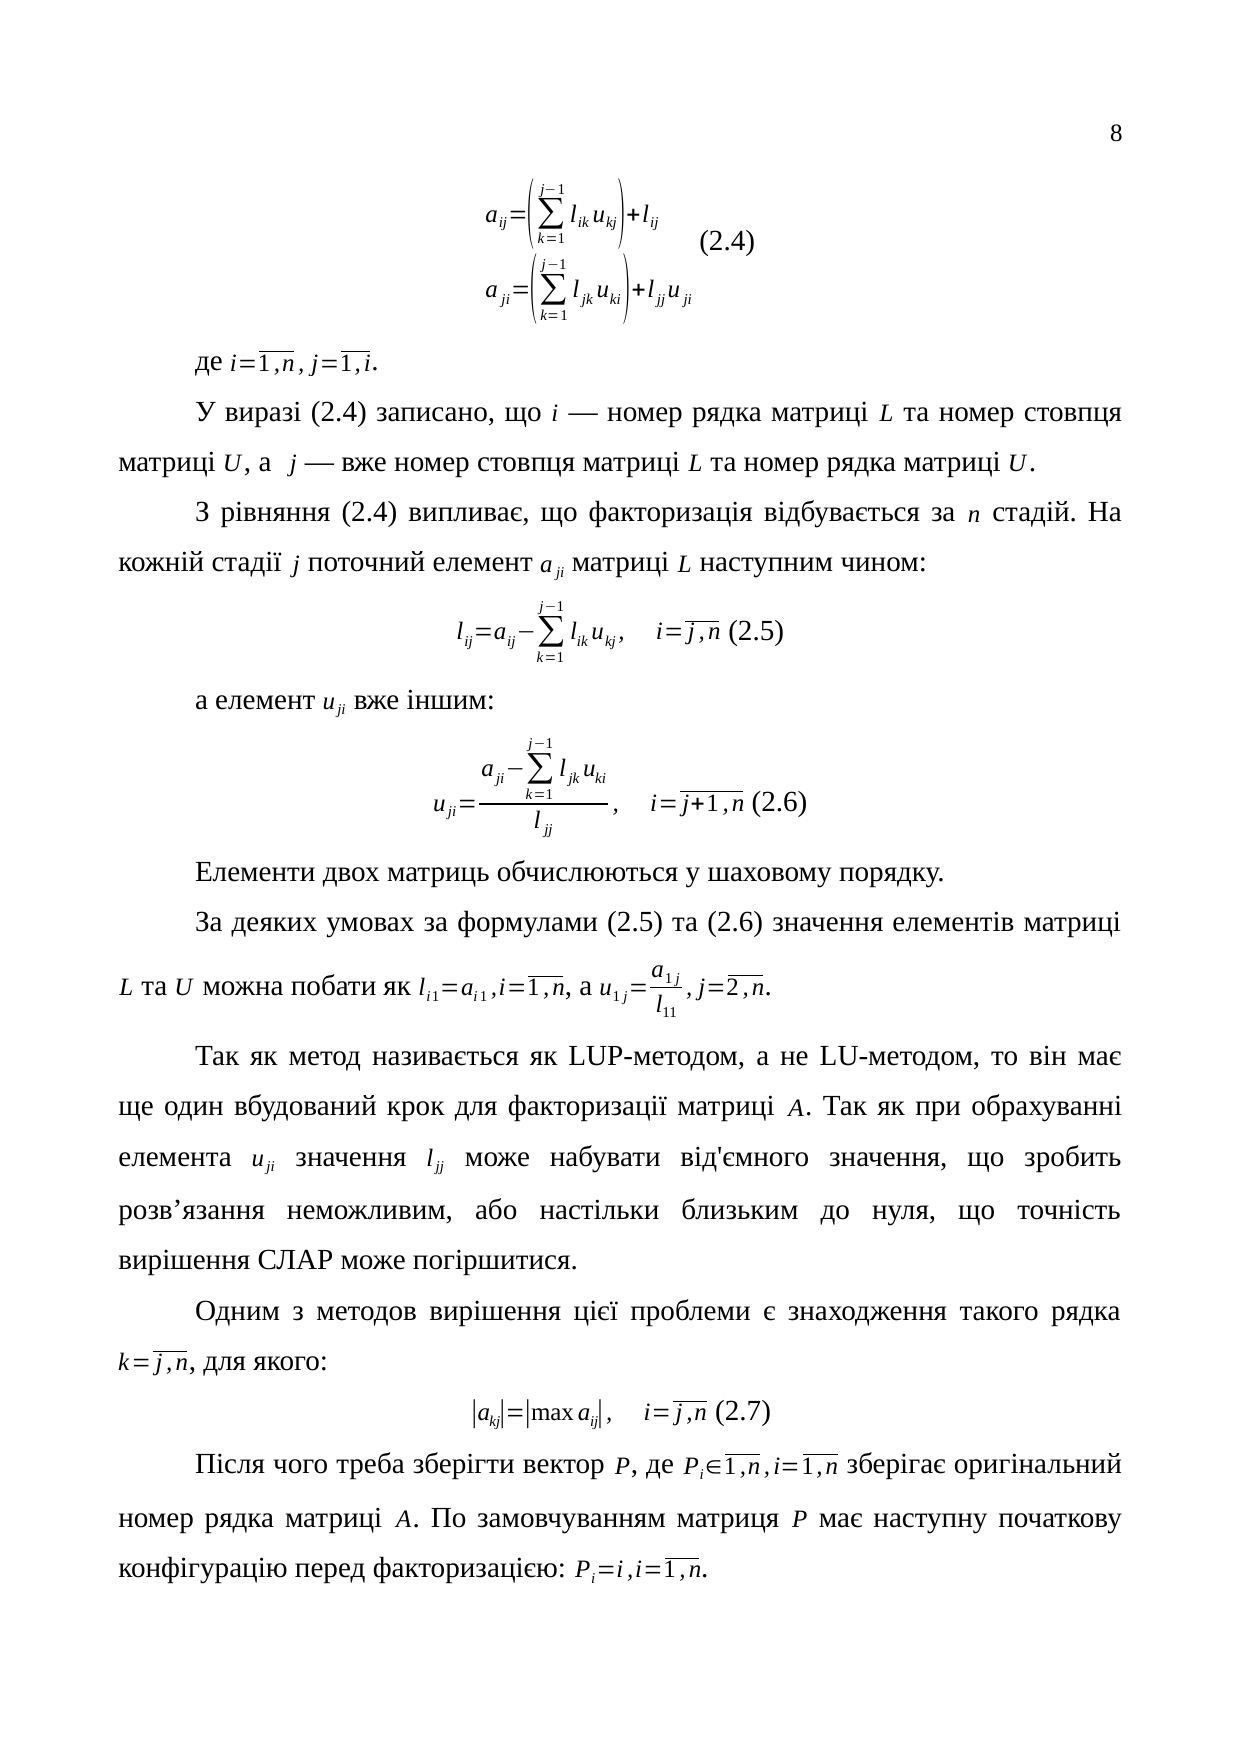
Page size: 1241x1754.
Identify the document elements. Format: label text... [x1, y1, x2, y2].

text (2.7) [118, 1393, 1122, 1430]
text де . [118, 343, 1122, 377]
text Елементи двох матриць обчислюються у шаховому порядку. [118, 854, 1122, 888]
text З рівняння (2.4) випливає, що факторизація відбувається за стадій. На кожній стадії поточний елемент матриці наступним чином: [118, 494, 1122, 581]
text За деяких умовах за формулами (2.5) та (2.6) значення елементів матриці та можна побати як , а . [118, 904, 1122, 1021]
text Одним з методов вирішення цієї проблеми є знаходження такого рядка , для якого: [118, 1293, 1122, 1376]
text Після чого треба зберігти вектор , де зберігає оригінальний номер рядка матриці . По замовчуванням матриця має наступну початкову конфігурацію перед факторизацією: . [118, 1446, 1122, 1586]
text Так як метод називається як LUP-методом, а не LU-методом, то він має ще один вбудований крок для факторизації матриці . Так як при обрахуванні елемента значення може набувати від'ємного значення, що зробить розв’язання неможливим, або настільки близьким до нуля, що точність вирішення СЛАР може погіршитися. [118, 1038, 1122, 1276]
text (2.6) [118, 735, 1122, 837]
text а елемент вже іншим: [118, 682, 1122, 718]
text (2.5) [118, 598, 1122, 665]
text (2.4) [118, 177, 1122, 327]
text У виразі (2.4) записано, що — номер рядка матриці та номер стовпця матриці , а — вже номер стовпця матриці та номер рядка матриці . [118, 394, 1122, 477]
